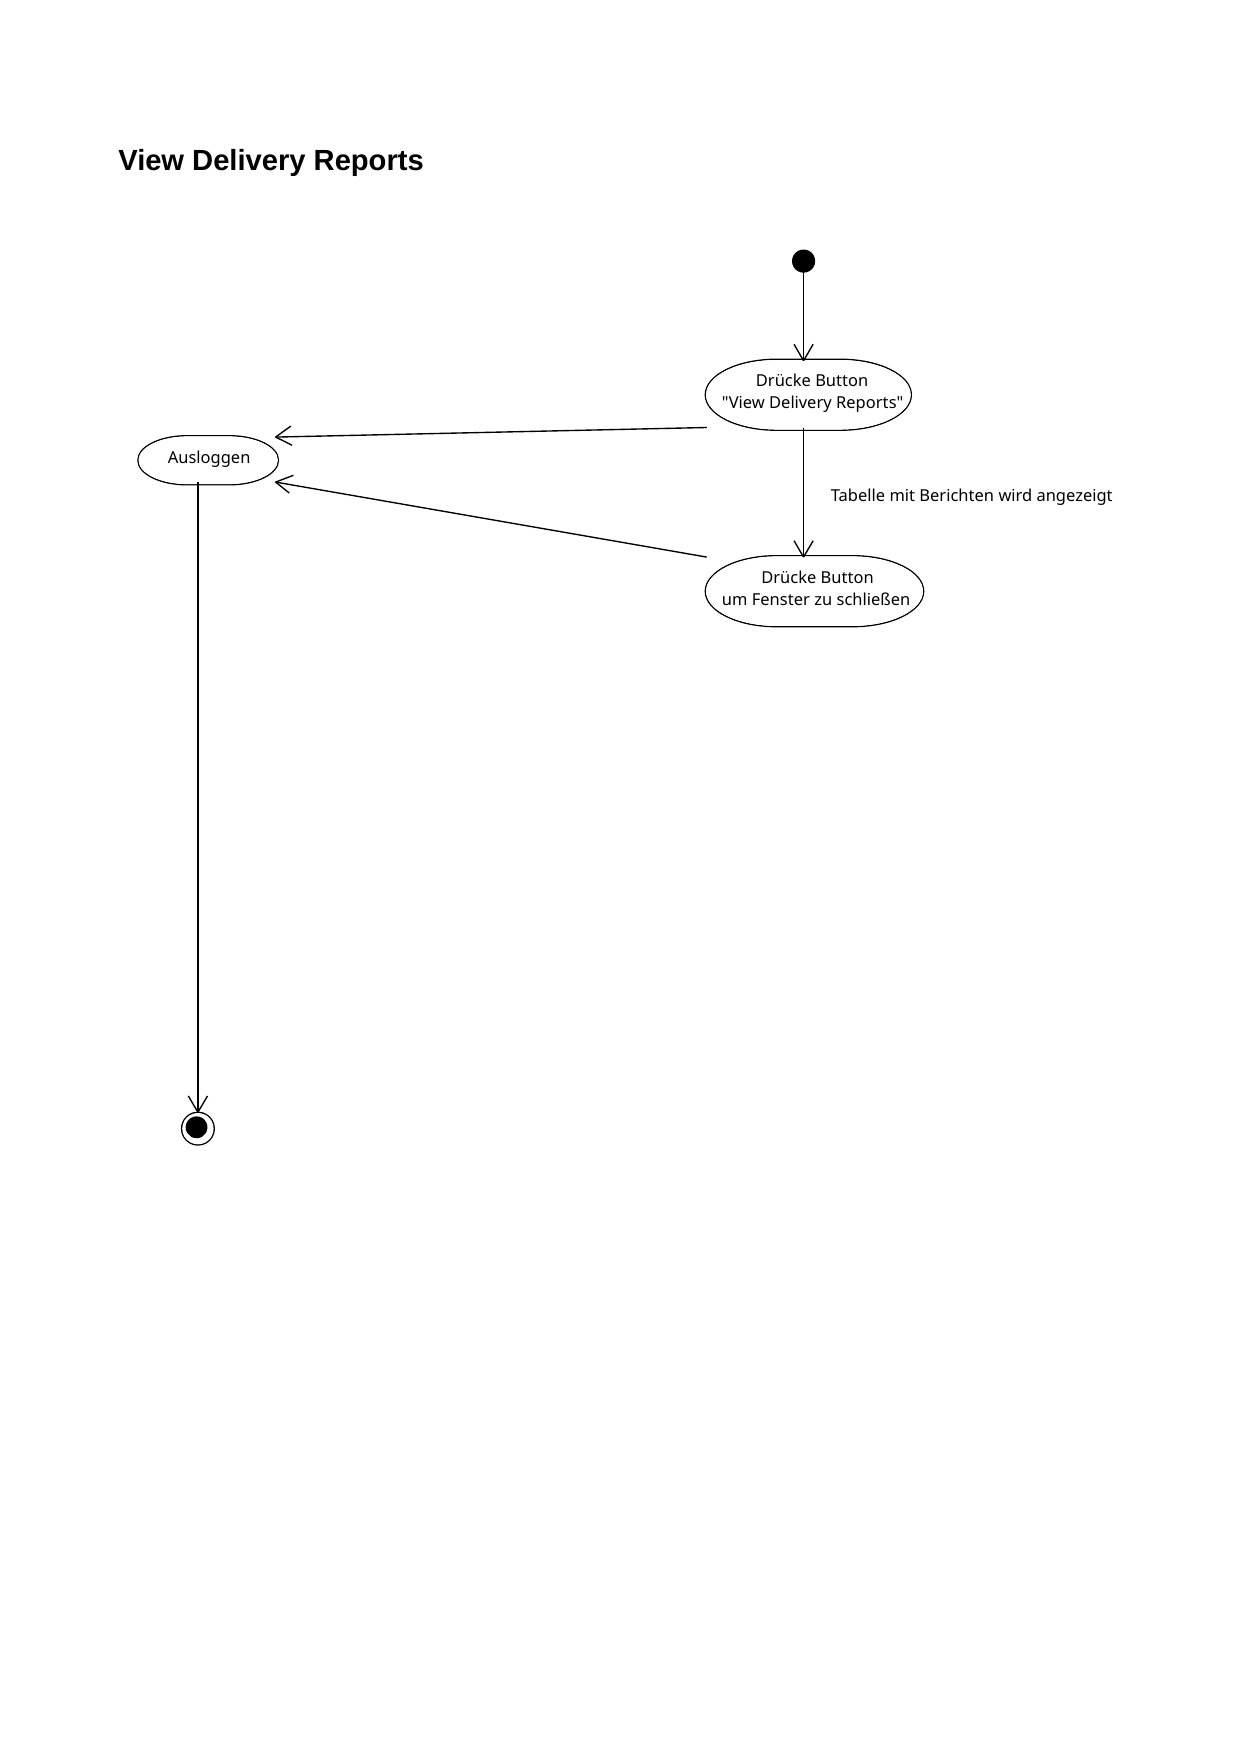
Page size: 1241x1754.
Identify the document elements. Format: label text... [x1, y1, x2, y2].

subtitle View Delivery Reports [118, 143, 1122, 177]
